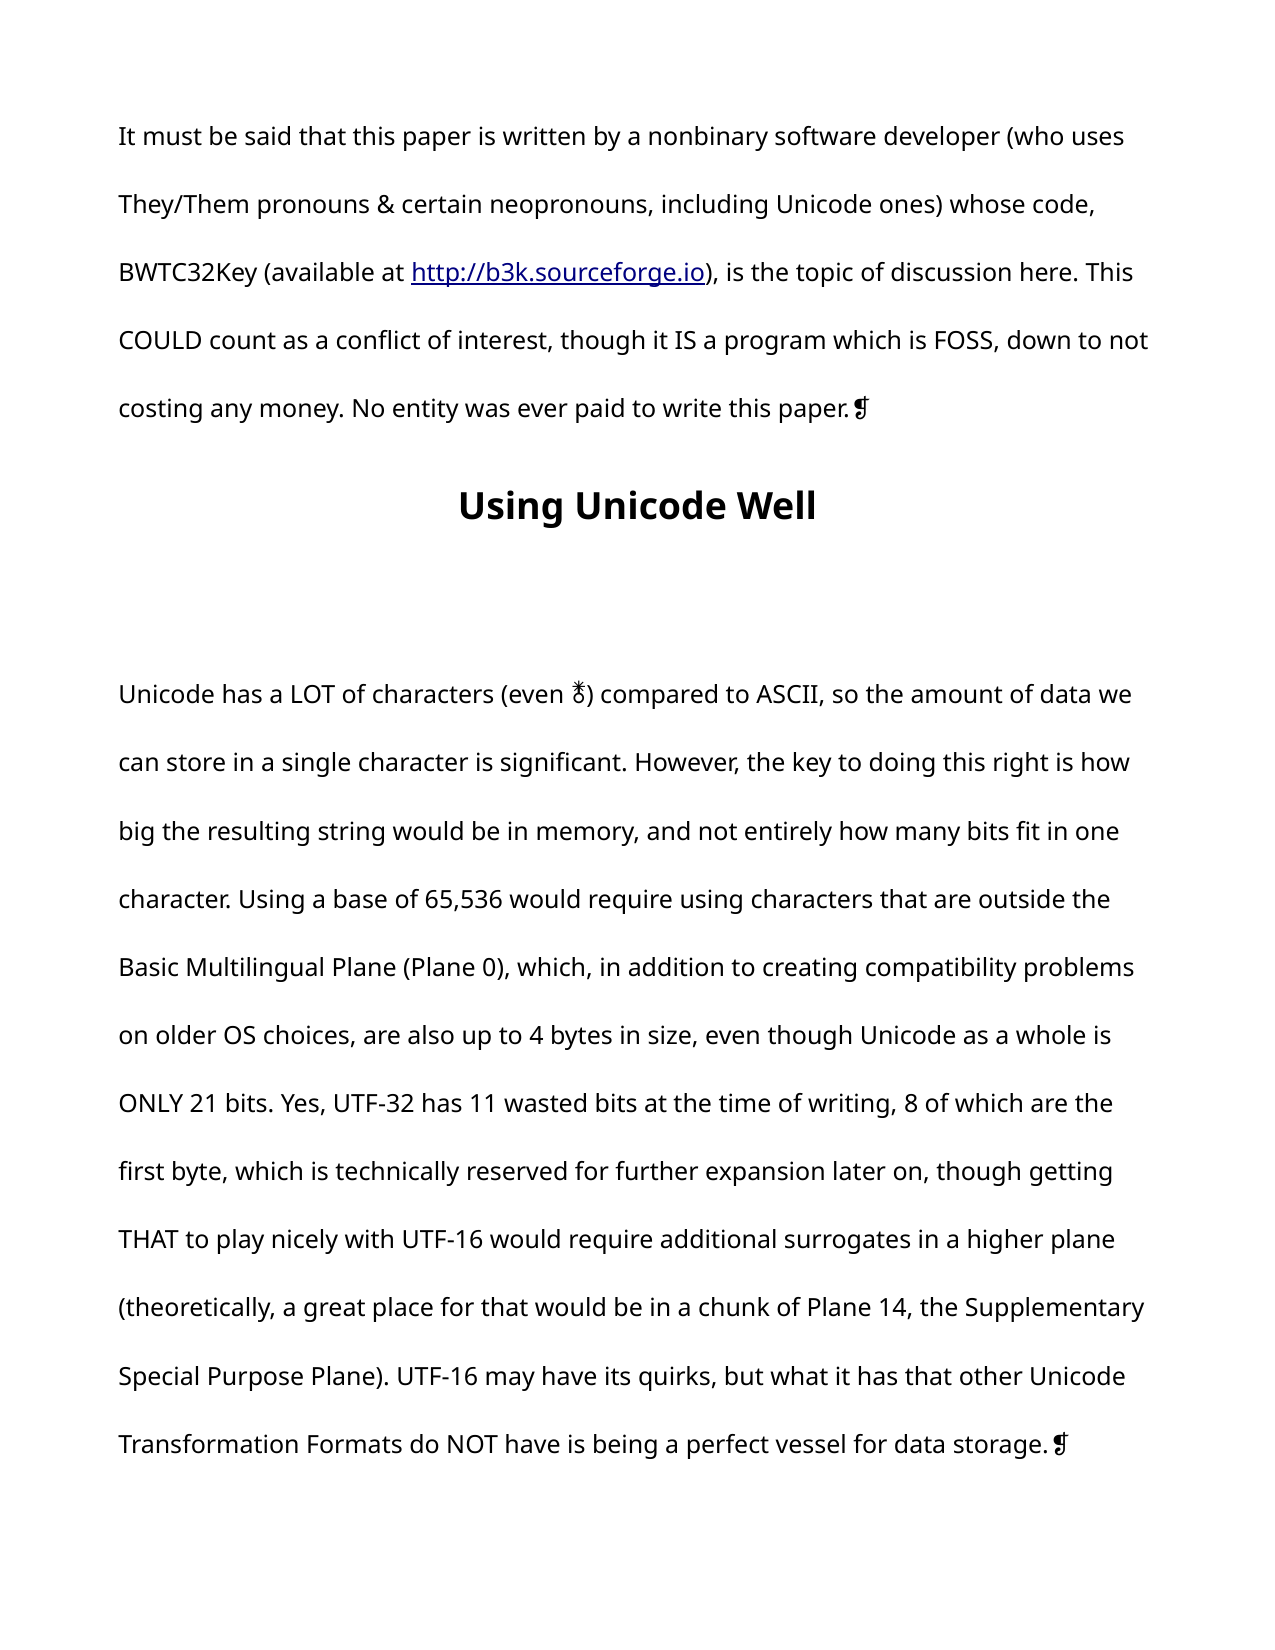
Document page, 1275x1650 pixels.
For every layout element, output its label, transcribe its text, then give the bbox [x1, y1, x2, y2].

text It must be said that this paper is written by a nonbinary software developer (who uses They/Them pronouns & certain neopronouns, including Unicode ones) whose code, BWTC32Key (available at http://b3k.sourceforge.io), is the topic of discussion here. This COULD count as a conflict of interest, though it IS a program which is FOSS, down to not costing any money. No entity was ever paid to write this paper.❡ [118, 118, 1157, 425]
subtitle Using Unicode Well [118, 479, 1157, 531]
text Unicode has a LOT of characters (even 🜬) compared to ASCII, so the amount of data we can store in a single character is significant. However, the key to doing this right is how big the resulting string would be in memory, and not entirely how many bits fit in one character. Using a base of 65,536 would require using characters that are outside the Basic Multilingual Plane (Plane 0), which, in addition to creating compatibility problems on older OS choices, are also up to 4 bytes in size, even though Unicode as a whole is ONLY 21 bits. Yes, UTF-32 has 11 wasted bits at the time of writing, 8 of which are the first byte, which is technically reserved for further expansion later on, though getting THAT to play nicely with UTF-16 would require additional surrogates in a higher plane (theoretically, a great place for that would be in a chunk of Plane 14, the Supplementary Special Purpose Plane). UTF-16 may have its quirks, but what it has that other Unicode Transformation Formats do NOT have is being a perfect vessel for data storage.❡ [118, 677, 1157, 1460]
